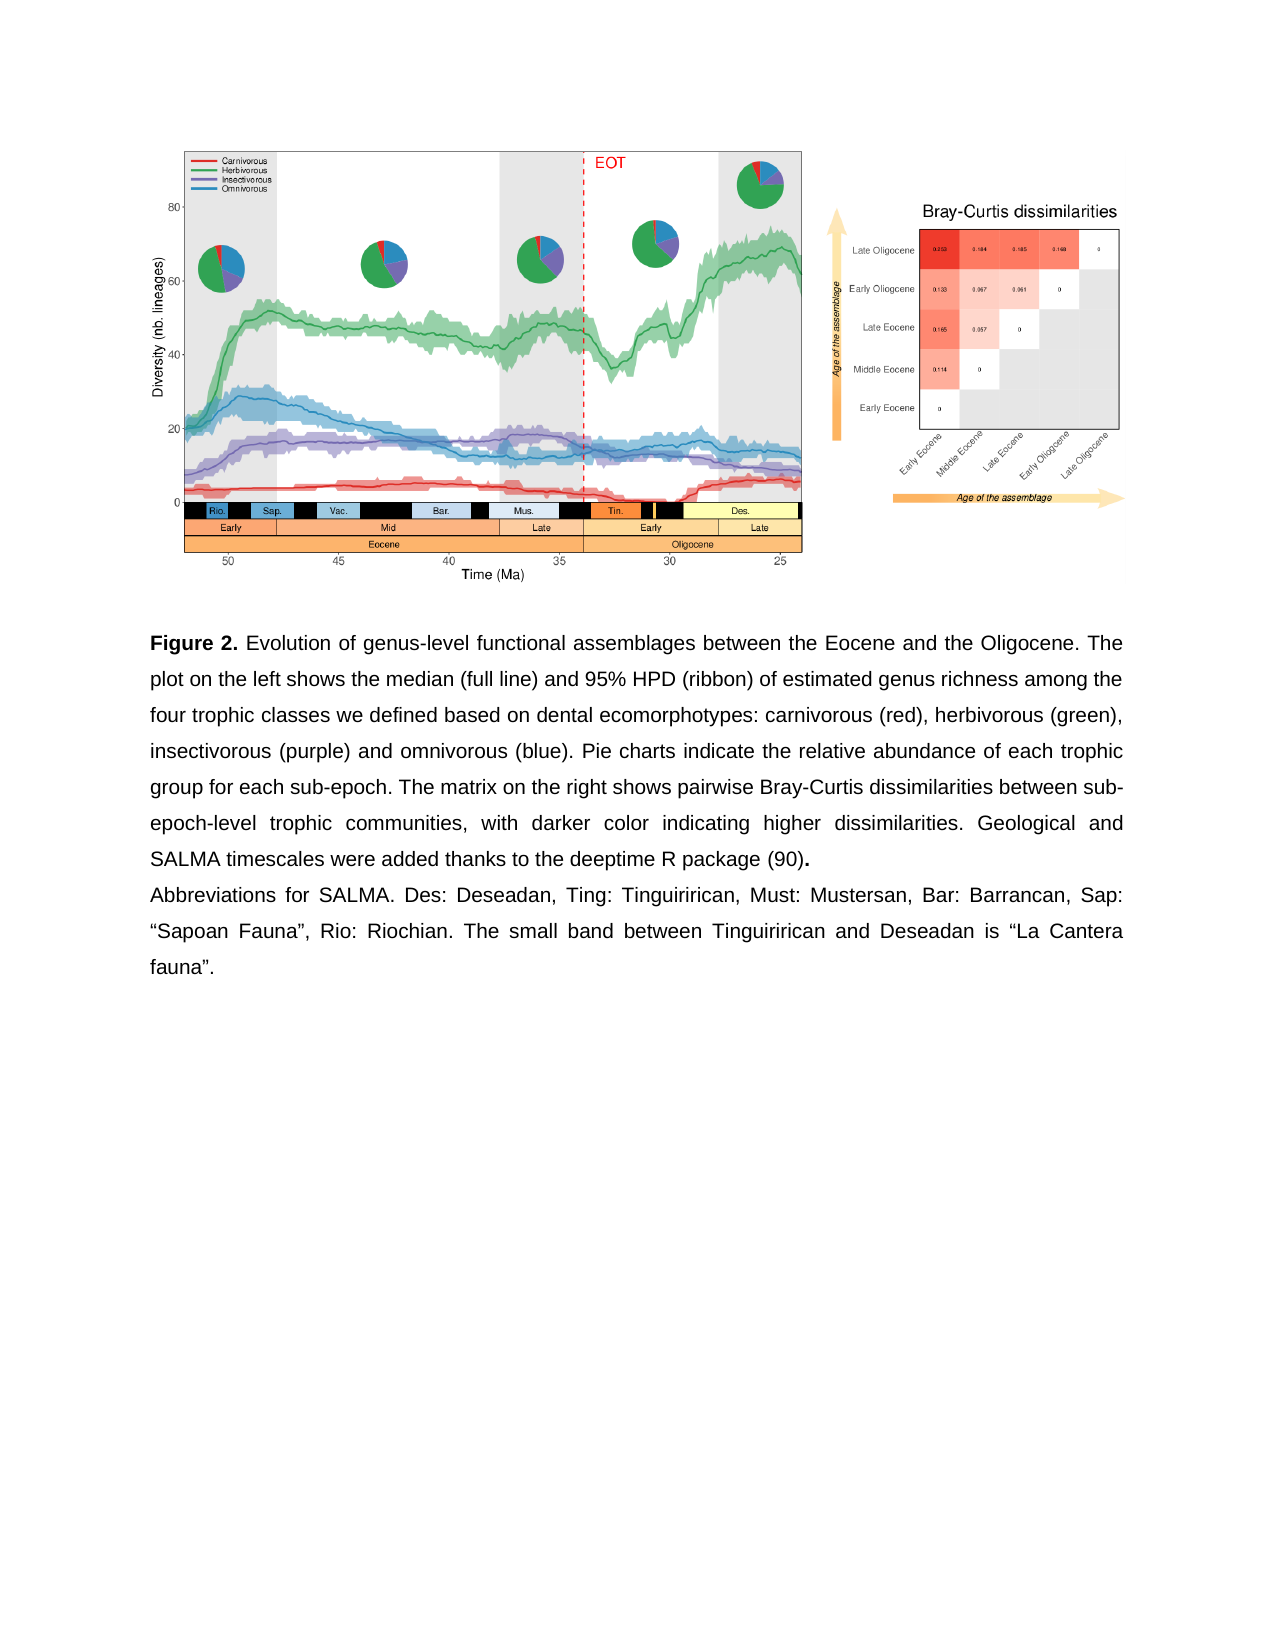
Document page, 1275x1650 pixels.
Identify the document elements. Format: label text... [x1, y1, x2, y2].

text Figure 2. Evolution of genus-level functional assemblages between the Eocene and the Oligocene. The plot on the left shows the median (full line) and 95% HPD (ribbon) of estimated genus richness among the four trophic classes we defined based on dental ecomorphotypes: carnivorous (red), herbivorous (green), insectivorous (purple) and omnivorous (blue). Pie charts indicate the relative abundance of each trophic group for each sub-epoch. The matrix on the right shows pairwise Bray-Curtis dissimilarities between sub-epoch-level trophic communities, with darker color indicating higher dissimilarities. Geological and SALMA timescales were added thanks to the deeptime R package (90). [150, 631, 1125, 871]
picture [150, 150, 1125, 584]
text Abbreviations for SALMA. Des: Deseadan, Ting: Tinguirirican, Must: Mustersan, Bar: Barrancan, Sap: “Sapoan Fauna”, Rio: Riochian. The small band between Tinguirirican and Deseadan is “La Cantera fauna”. [150, 883, 1125, 979]
